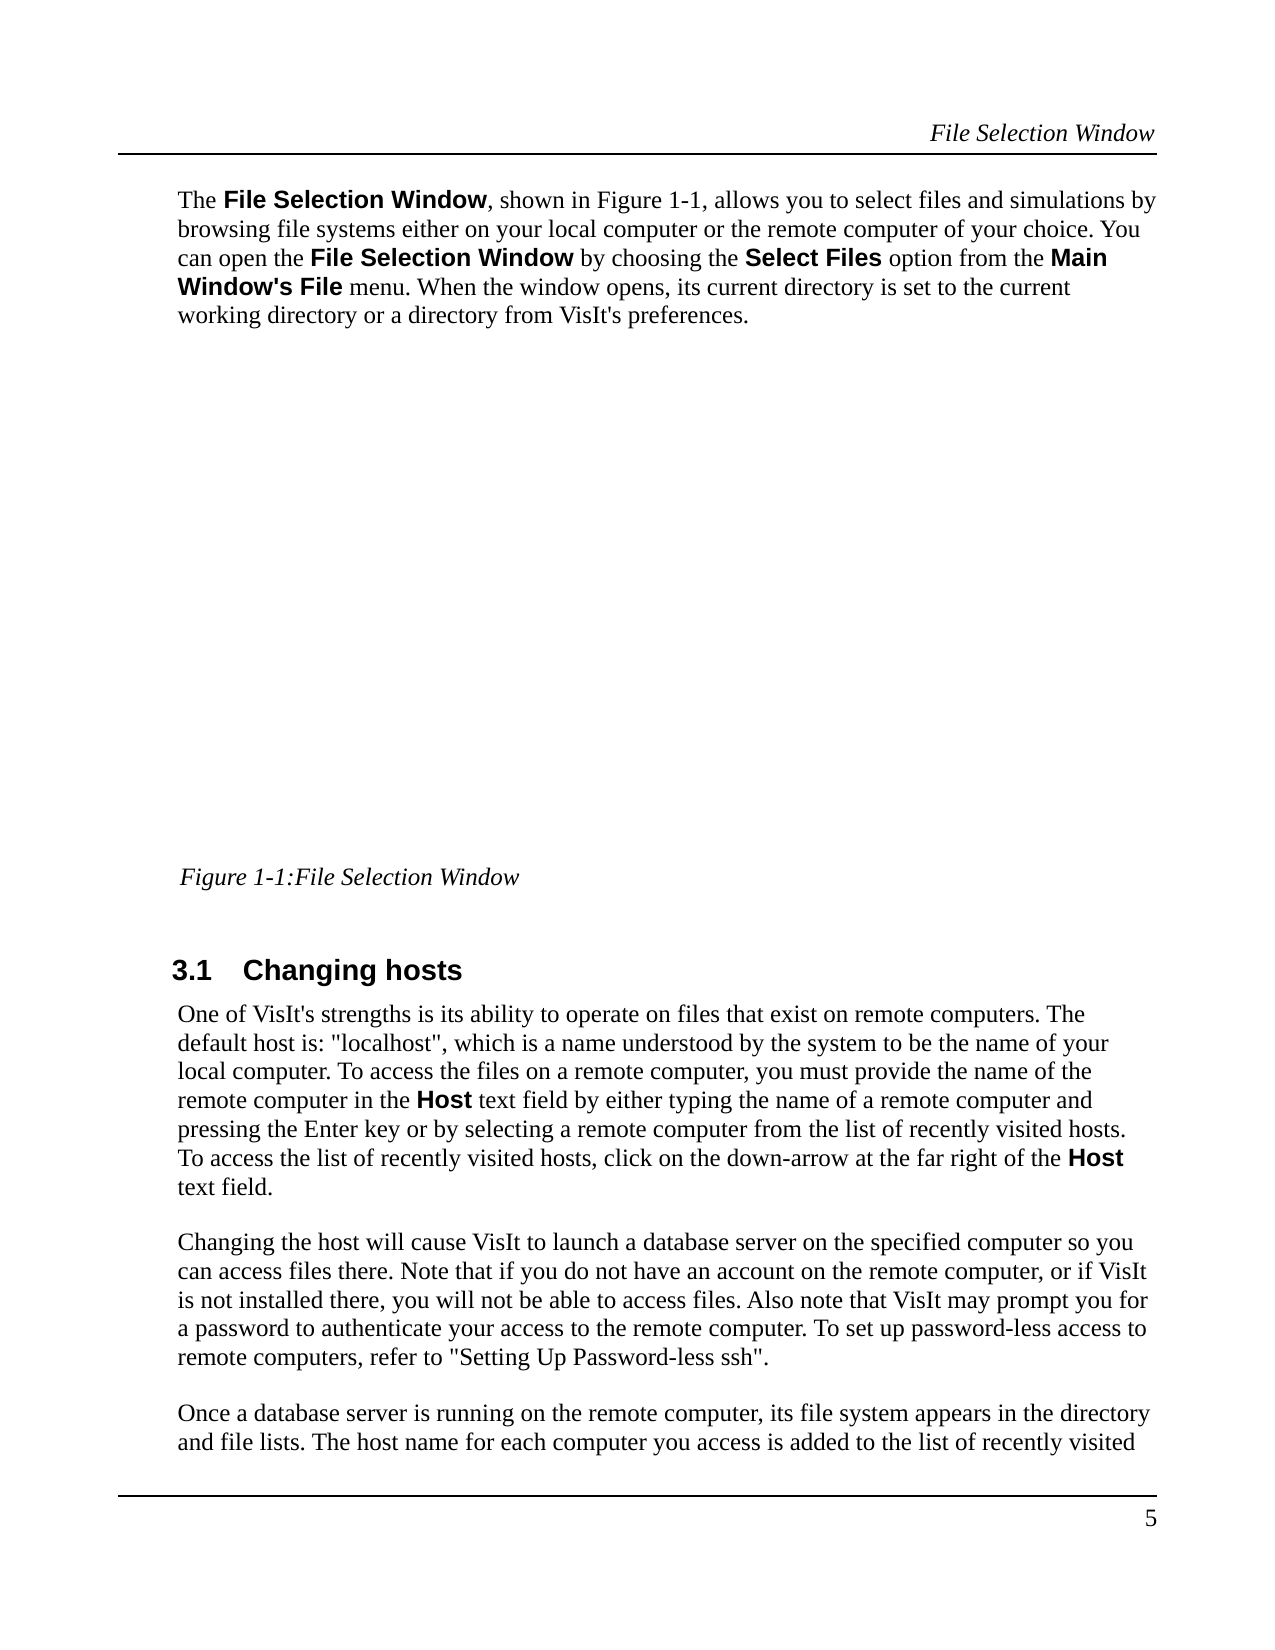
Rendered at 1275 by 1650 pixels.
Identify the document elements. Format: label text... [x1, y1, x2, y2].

text Changing the host will cause VisIt to launch a database server on the specified computer so you can access files there. Note that if you do not have an account on the remote computer, or if VisIt is not installed there, you will not be able to access files. Also note that VisIt may prompt you for a password to authenticate your access to the remote computer. To set up password-less access to remote computers, refer to "Setting Up Password-less ssh". [177, 1227, 1157, 1371]
text [179, 890, 1096, 911]
text The File Selection Window, shown in Figure 1-1, allows you to select files and simulations by browsing file systems either on your local computer or the remote computer of your choice. You can open the File Selection Window by choosing the Select Files option from the Main Window's File menu. When the window opens, its current directory is set to the current working directory or a directory from VisIt's preferences. [177, 185, 1157, 329]
text Figure 1-1:File Selection Window [179, 353, 1096, 890]
text [179, 341, 1096, 353]
subtitle Changing hosts [163, 381, 1157, 986]
text One of VisIt's strengths is its ability to operate on files that exist on remote computers. The default host is: "localhost", which is a name understood by the system to be the name of your local computer. To access the files on a remote computer, you must provide the name of the remote computer in the Host text field by either typing the name of a remote computer and pressing the Enter key or by selecting a remote computer from the list of recently visited hosts. To access the list of recently visited hosts, click on the down-arrow at the far right of the Host text field. [177, 999, 1157, 1200]
text Once a database server is running on the remote computer, its file system appears in the directory and file lists. The host name for each computer you access is added to the list of recently visited [177, 1398, 1157, 1456]
